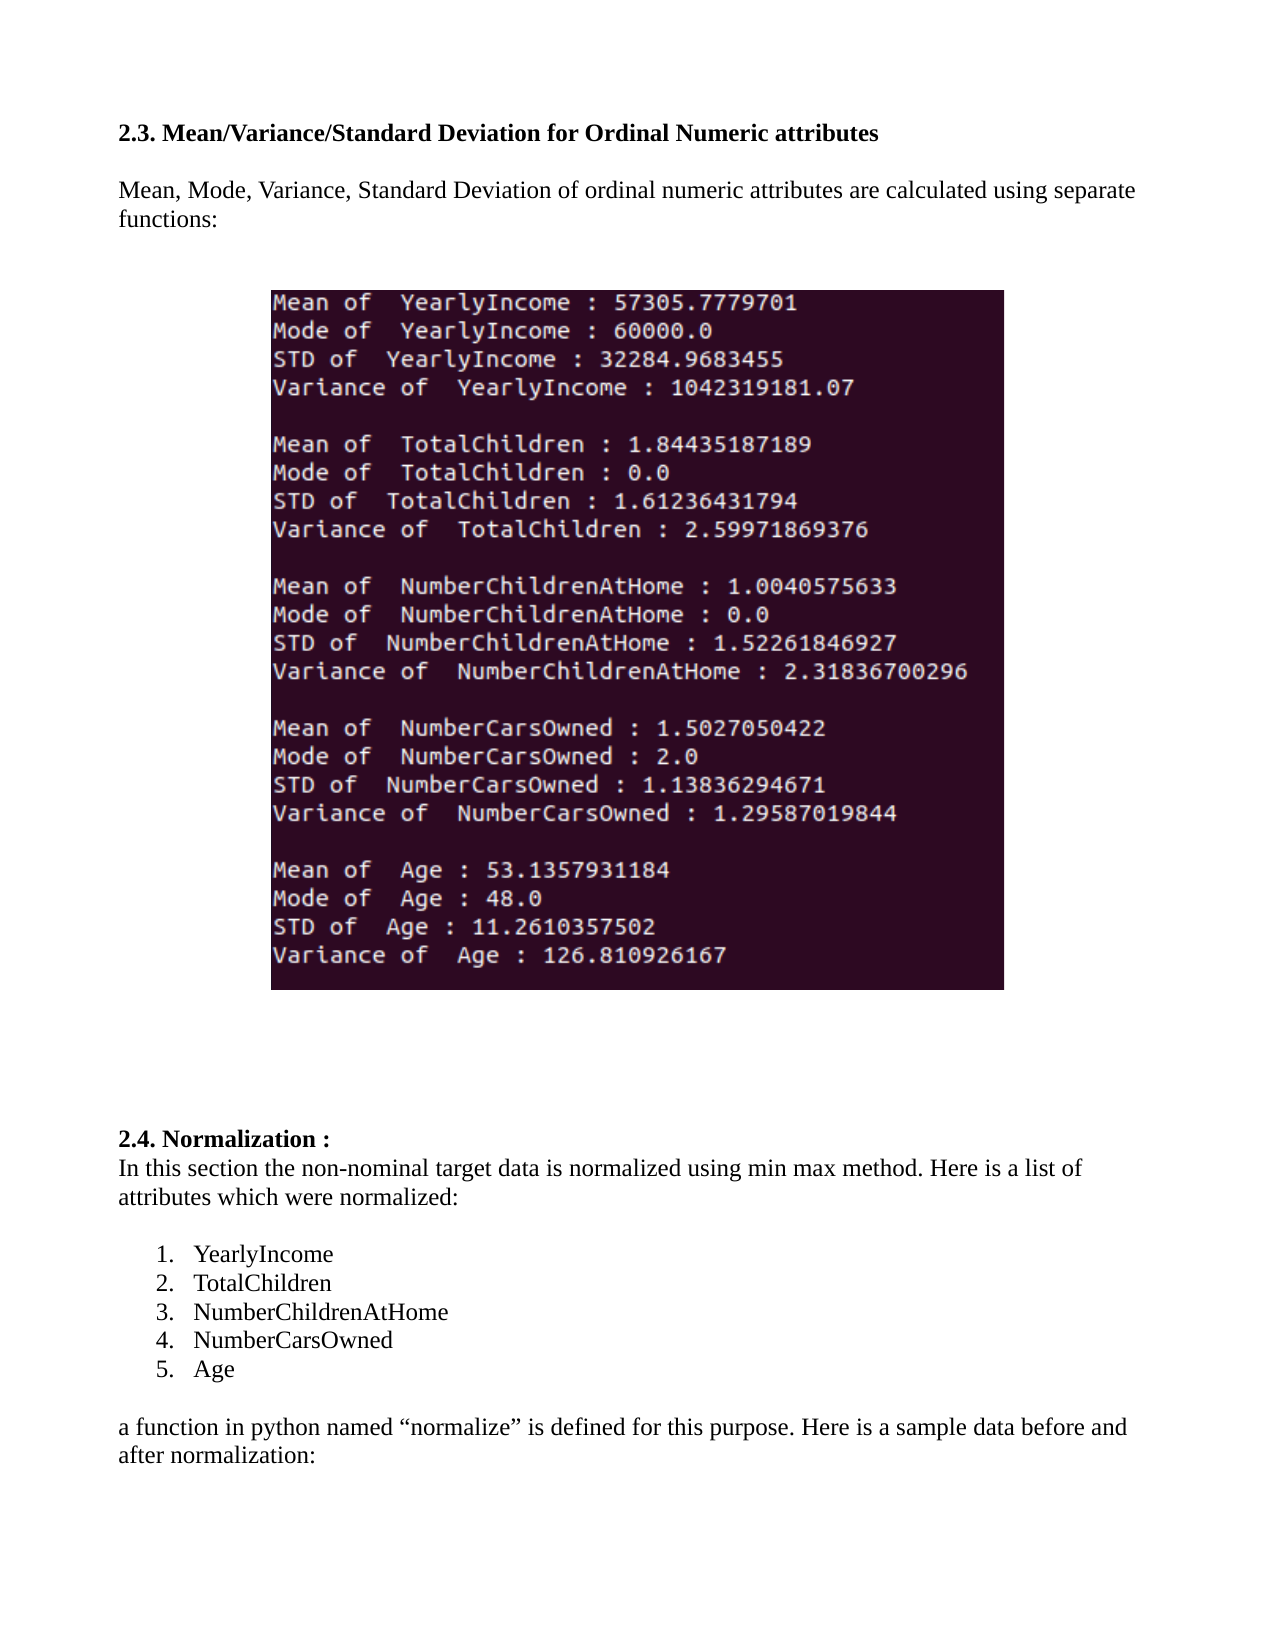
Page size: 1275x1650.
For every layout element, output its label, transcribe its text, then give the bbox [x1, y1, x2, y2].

text 2.3. Mean/Variance/Standard Deviation for Ordinal Numeric attributes [118, 118, 1157, 147]
list Age [156, 1354, 1157, 1383]
list TotalChildren [156, 1268, 1157, 1297]
list NumberCarsOwned [156, 1326, 1157, 1354]
text 2.4. Normalization : [118, 1124, 1157, 1153]
text Mean, Mode, Variance, Standard Deviation of ordinal numeric attributes are calculated using separate functions: [118, 176, 1157, 233]
text In this section the non-nominal target data is normalized using min max method. Here is a list of attributes which were normalized: [118, 1153, 1157, 1211]
list NumberChildrenAtHome [156, 1297, 1157, 1326]
text a function in python named “normalize” is defined for this purpose. Here is a sample data before and after normalization: [118, 1412, 1157, 1469]
list YearlyIncome [156, 1239, 1157, 1268]
